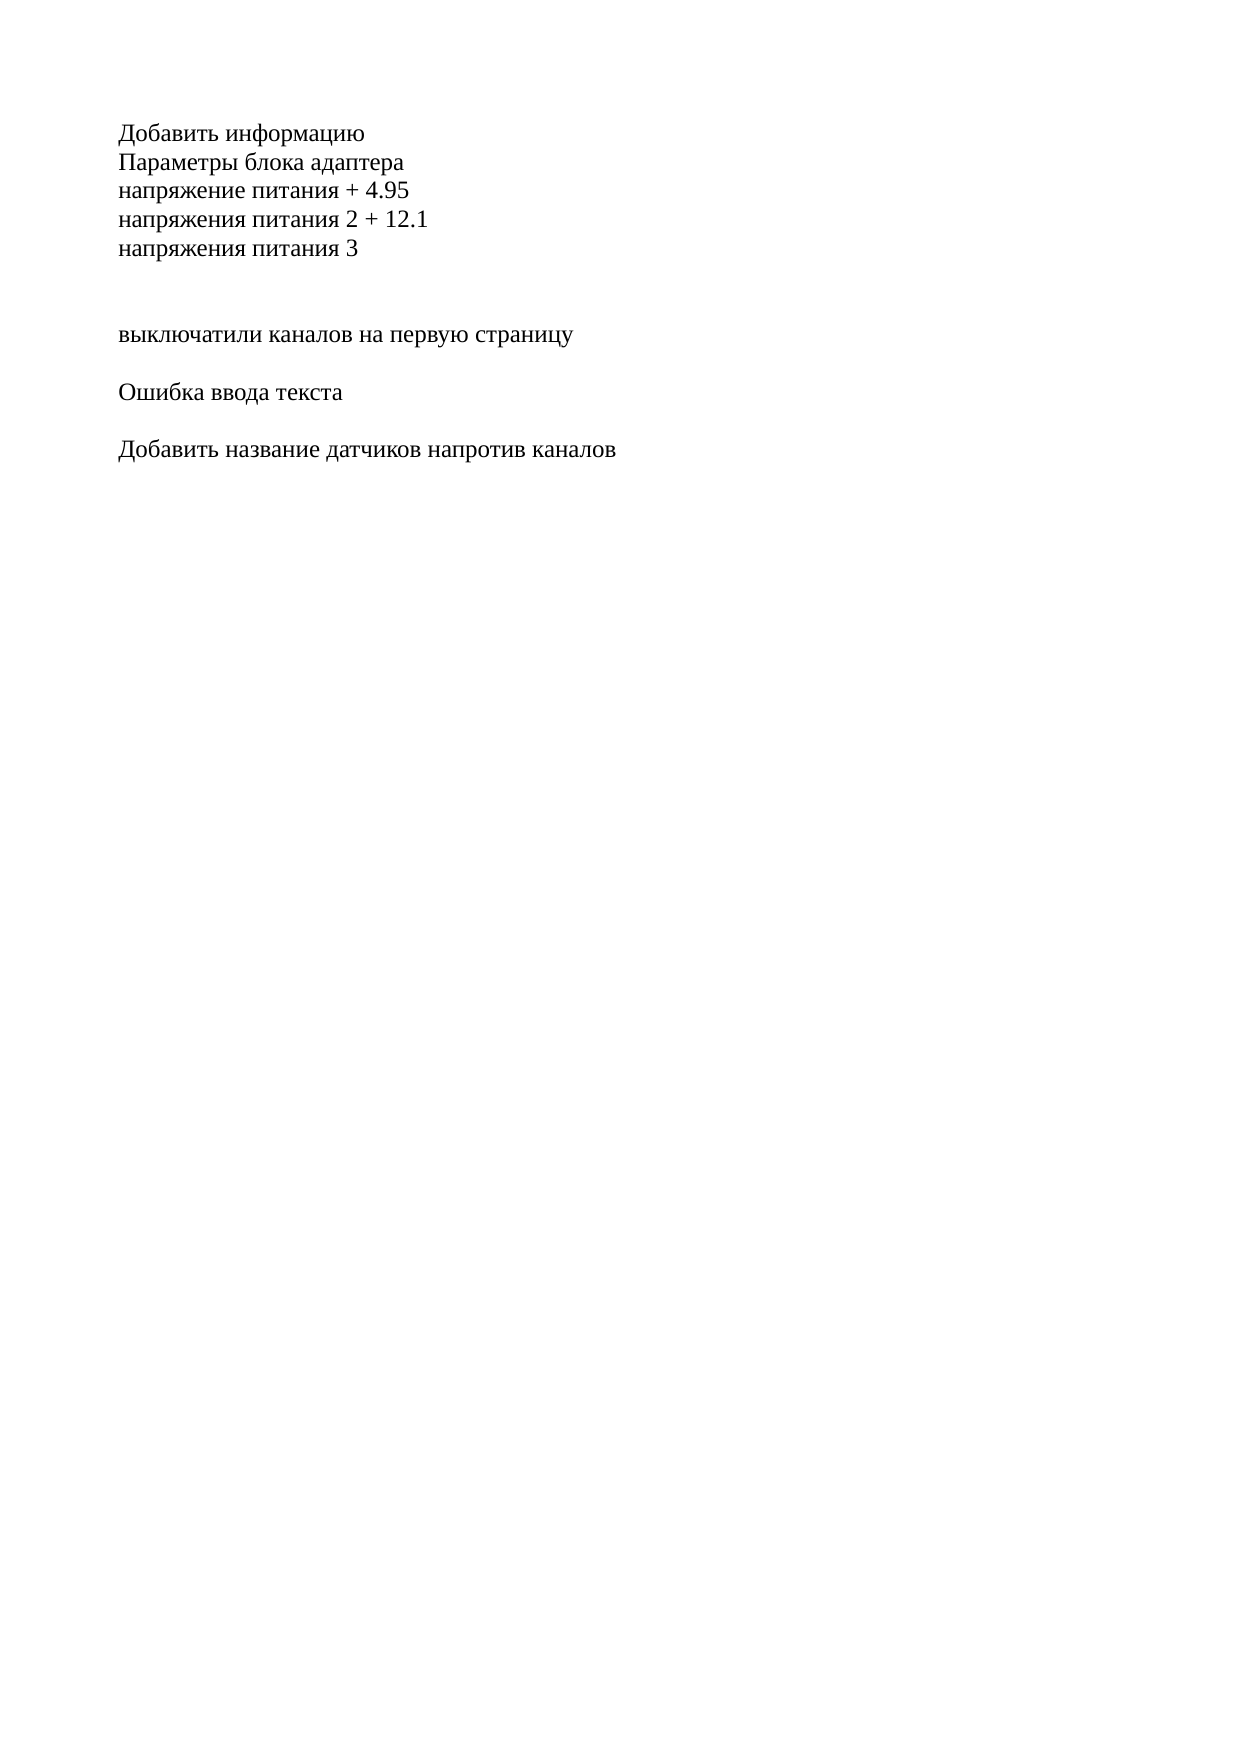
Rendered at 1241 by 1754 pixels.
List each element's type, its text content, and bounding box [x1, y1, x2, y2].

text напряжение питания + 4.95 [118, 176, 1122, 204]
text напряжения питания 2 + 12.1 [118, 204, 1122, 233]
text Добавить название датчиков напротив каналов [118, 434, 1122, 463]
text напряжения питания 3 [118, 233, 1122, 262]
text Параметры блока адаптера [118, 147, 1122, 176]
text Добавить информацию [118, 118, 1122, 147]
text Ошибка ввода текста [118, 377, 1122, 406]
text выключатили каналов на первую страницу [118, 319, 1122, 348]
